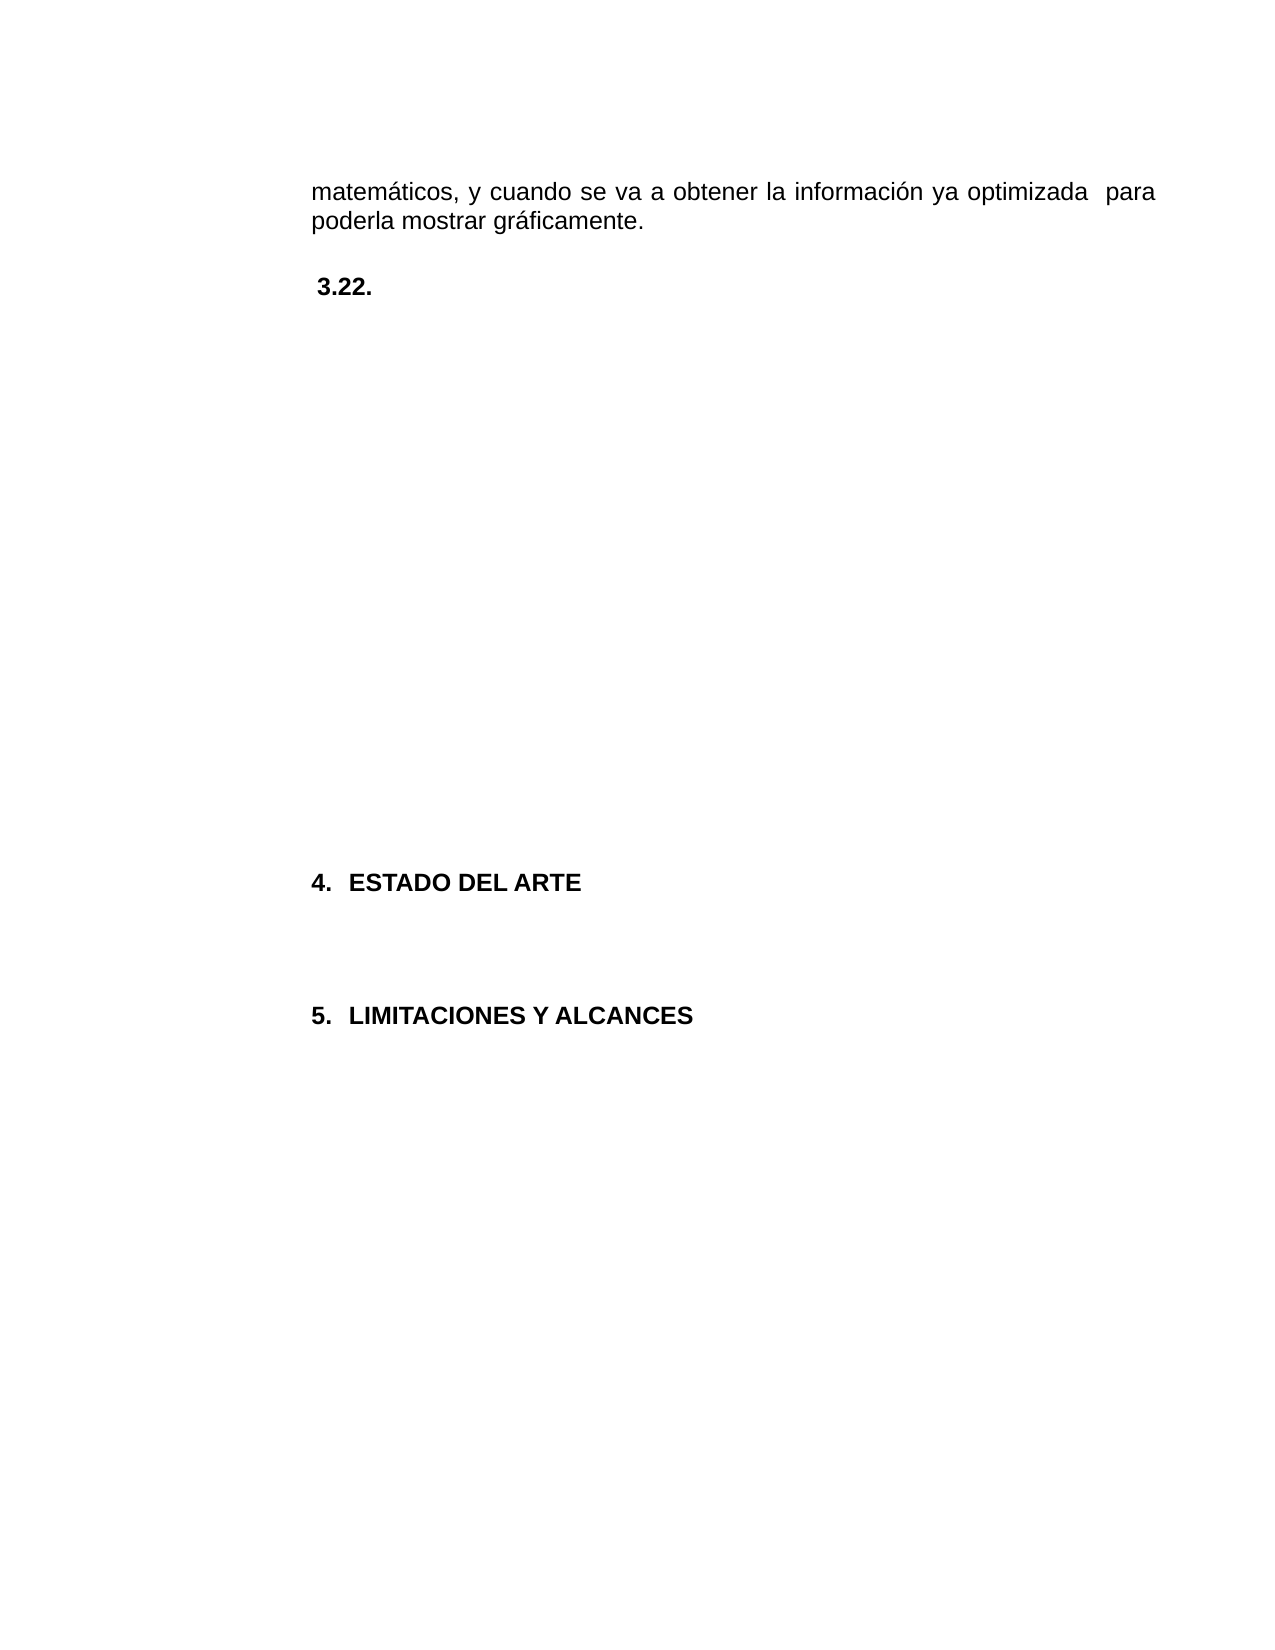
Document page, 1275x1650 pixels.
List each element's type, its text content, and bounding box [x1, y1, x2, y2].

list matemáticos, y cuando se va a obtener la información ya optimizada para poderla mostrar gráficamente. [310, 177, 1157, 235]
subtitle ESTADO DEL ARTE [311, 868, 1157, 897]
subtitle LIMITACIONES Y ALCANCES [311, 1001, 1157, 1030]
